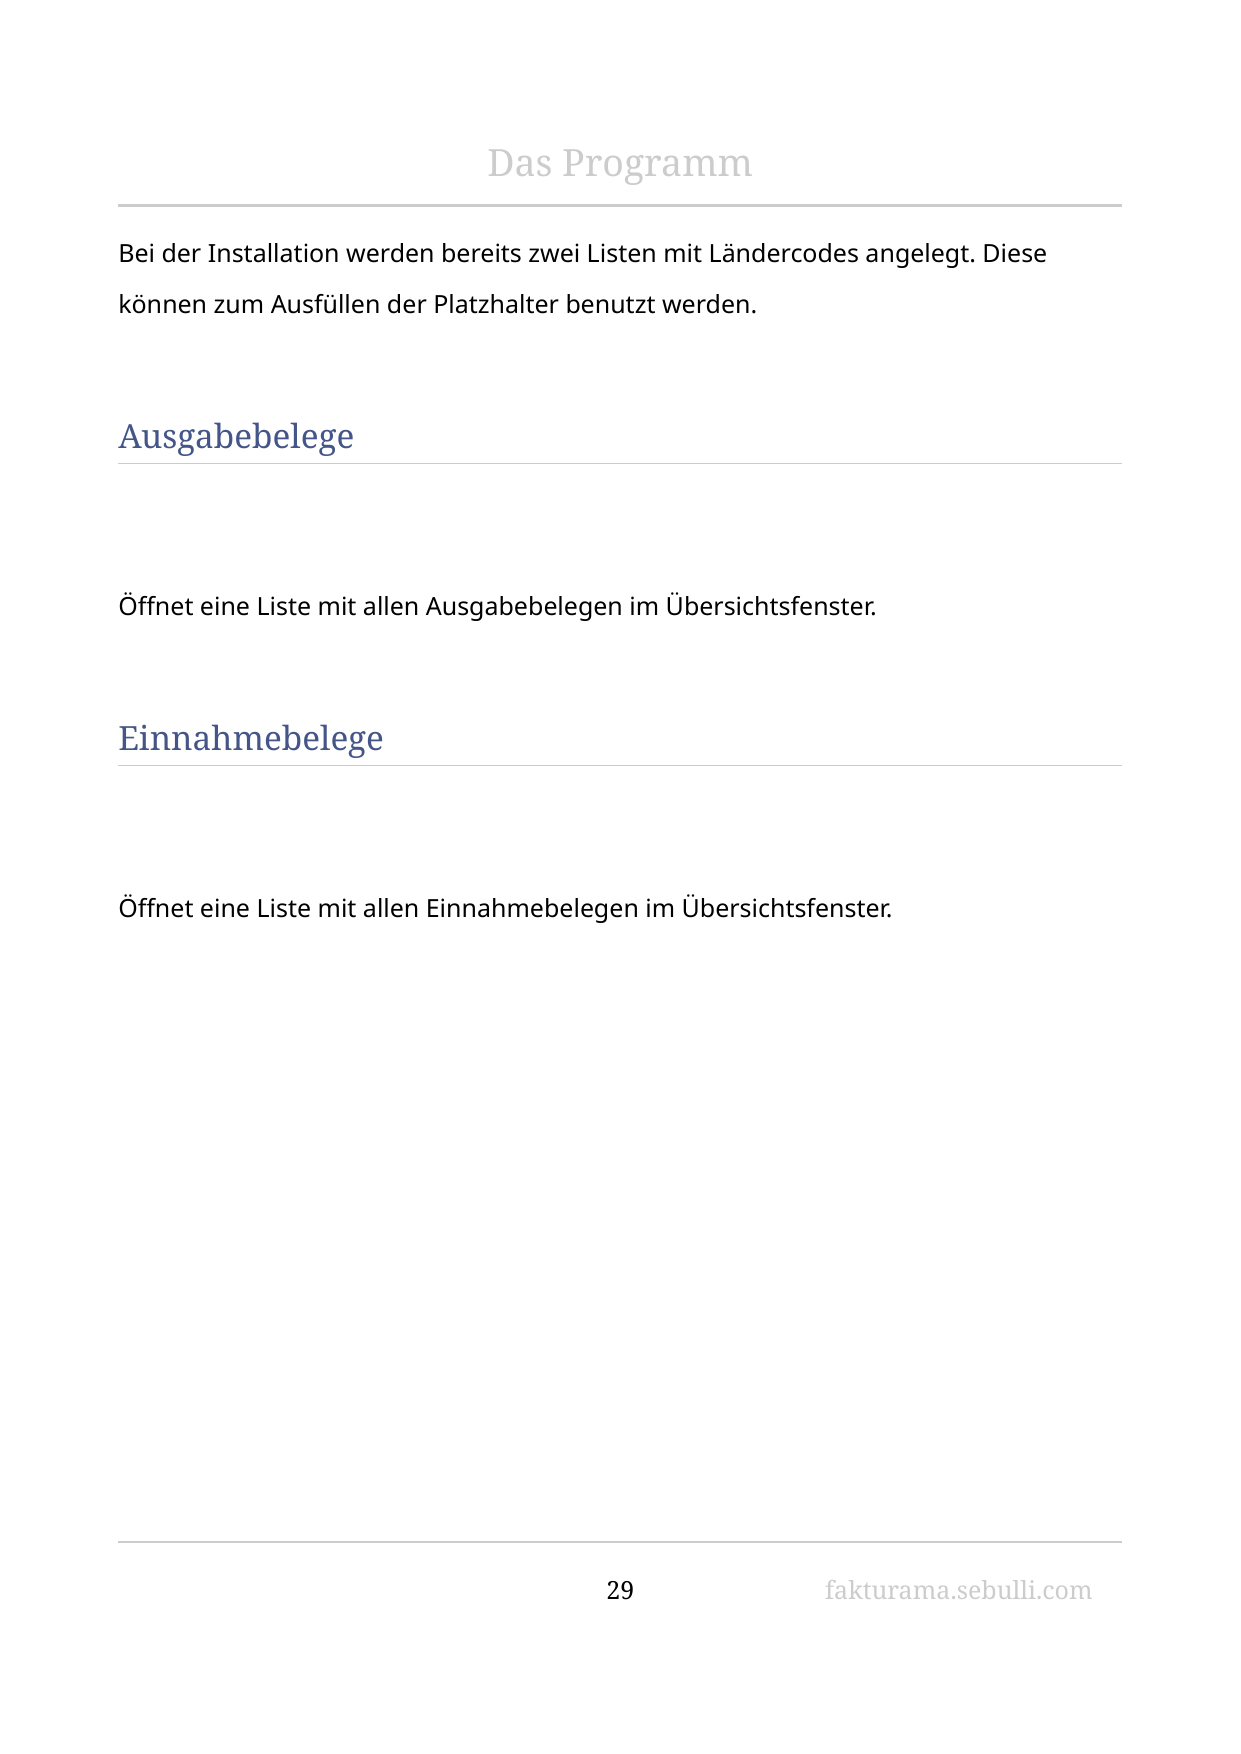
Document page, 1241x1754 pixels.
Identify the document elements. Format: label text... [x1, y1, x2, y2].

text Öffnet eine Liste mit allen Ausgabebelegen im Übersichtsfenster. [118, 589, 1122, 623]
text Bei der Installation werden bereits zwei Listen mit Ländercodes angelegt. Diese können zum Ausfüllen der Platzhalter benutzt werden. [118, 236, 1122, 321]
text Öffnet eine Liste mit allen Einnahmebelegen im Übersichtsfenster. [118, 890, 1122, 924]
subtitle Einnahmebelege [118, 715, 1122, 765]
subtitle Ausgabebelege [118, 413, 1122, 463]
